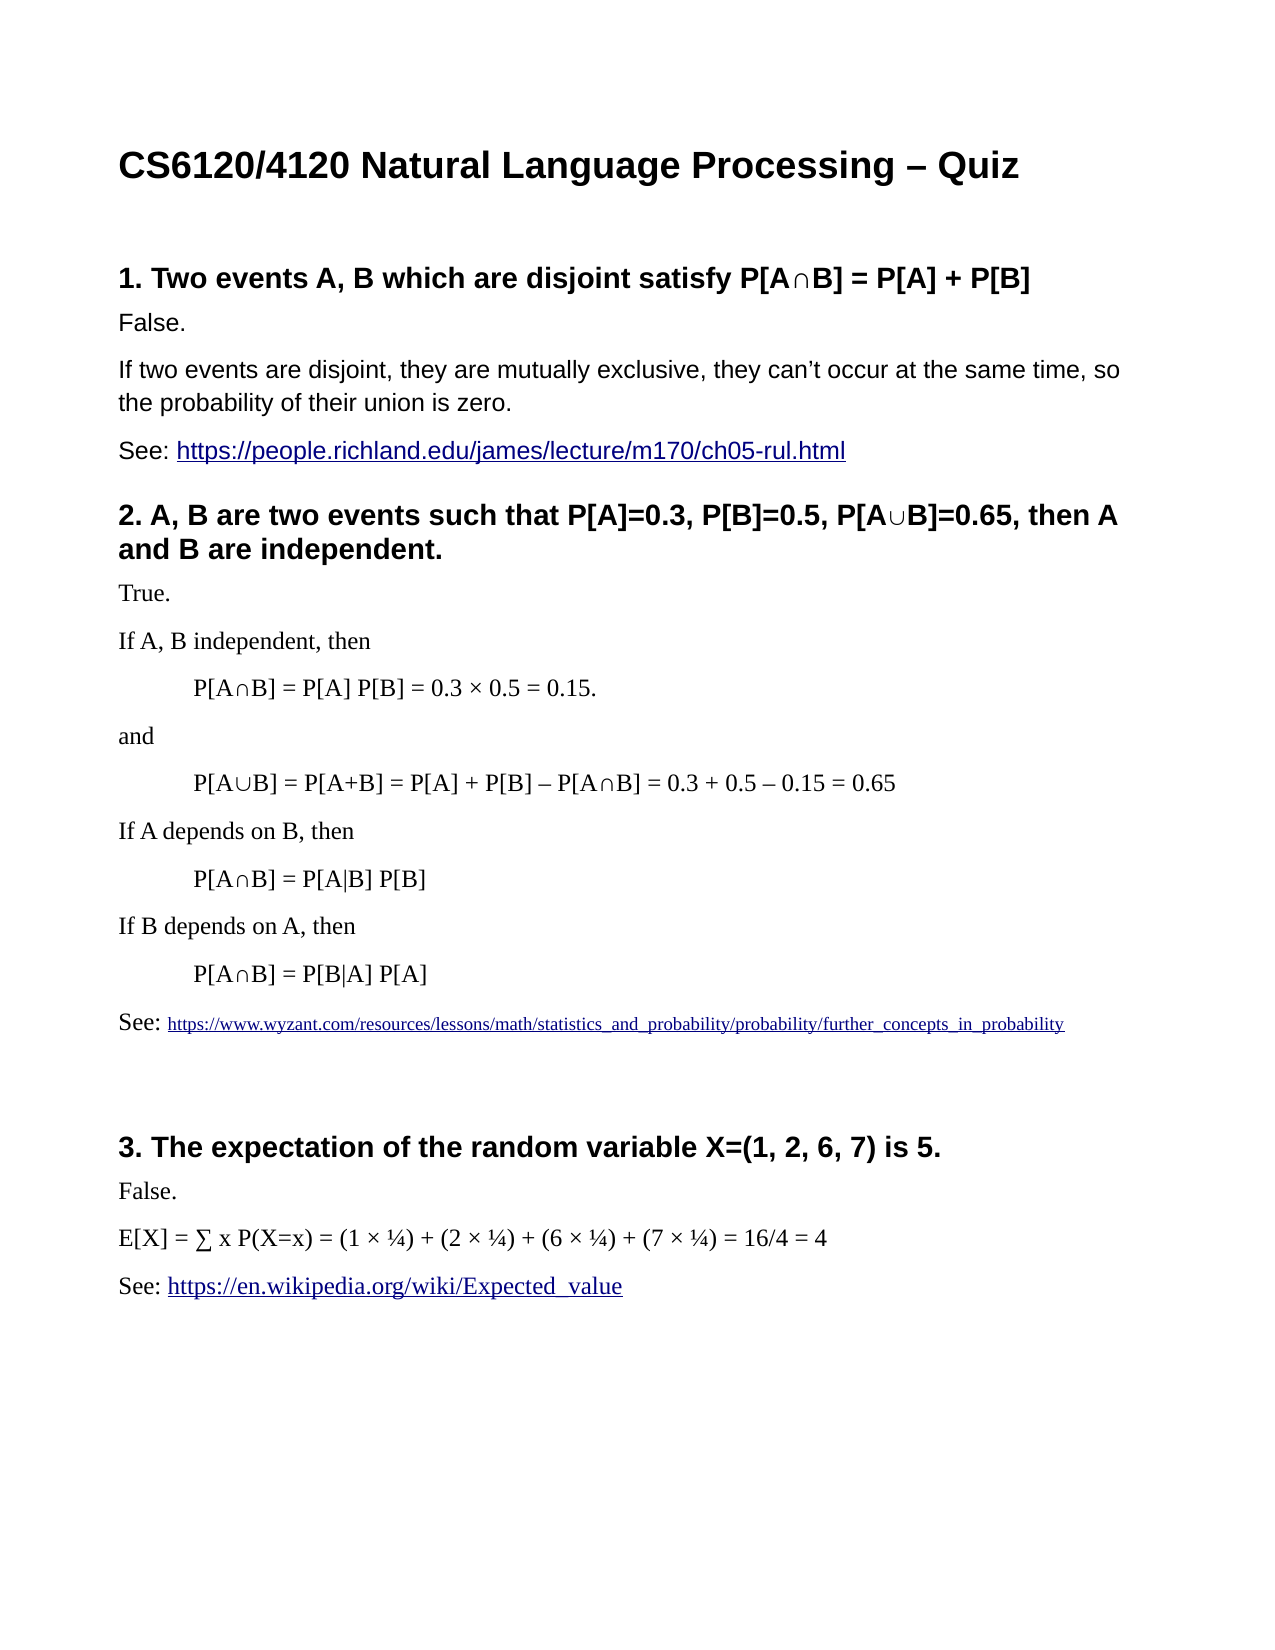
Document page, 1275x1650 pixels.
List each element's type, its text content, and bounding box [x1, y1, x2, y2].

text See: https://people.richland.edu/james/lecture/m170/ch05-rul.html [118, 436, 1157, 465]
subtitle 3. The expectation of the random variable X=(1, 2, 6, 7) is 5. [118, 1129, 1157, 1163]
subtitle 2. A, B are two events such that P[A]=0.3, P[B]=0.5, P[AB]=0.65, then A and B are independent. [118, 498, 1157, 566]
text If two events are disjoint, they are mutually exclusive, they can’t occur at the same time, so the probability of their union is zero. [118, 355, 1157, 417]
text True. [118, 578, 1157, 607]
text If A depends on B, then [118, 816, 1157, 845]
text P[A∩B] = P[A|B] P[B] [193, 864, 1157, 892]
text E[X] = ∑ x P(X=x) = (1 × ¼) + (2 × ¼) + (6 × ¼) + (7 × ¼) = 16/4 = 4 [118, 1223, 1157, 1252]
subtitle 1. Two events A, B which are disjoint satisfy P[A∩B] = P[A] + P[B] [118, 261, 1157, 295]
text P[A∩B] = P[A] P[B] = 0.3 × 0.5 = 0.15. [193, 673, 1157, 702]
text If B depends on A, then [118, 911, 1157, 940]
text See: https://www.wyzant.com/resources/lessons/math/statistics_and_probability/probability/further_concepts_in_probability [118, 1007, 1157, 1035]
subtitle CS6120/4120 Natural Language Processing – Quiz [118, 143, 1157, 187]
text and [118, 721, 1157, 750]
text P[AB] = P[A+B] = P[A] + P[B] – P[A∩B] = 0.3 + 0.5 – 0.15 = 0.65 [193, 768, 1157, 797]
text False. [118, 1176, 1157, 1204]
text False. [118, 308, 1157, 336]
text P[A∩B] = P[B|A] P[A] [193, 959, 1157, 988]
text If A, B independent, then [118, 626, 1157, 654]
text See: https://en.wikipedia.org/wiki/Expected_value [118, 1271, 1157, 1300]
